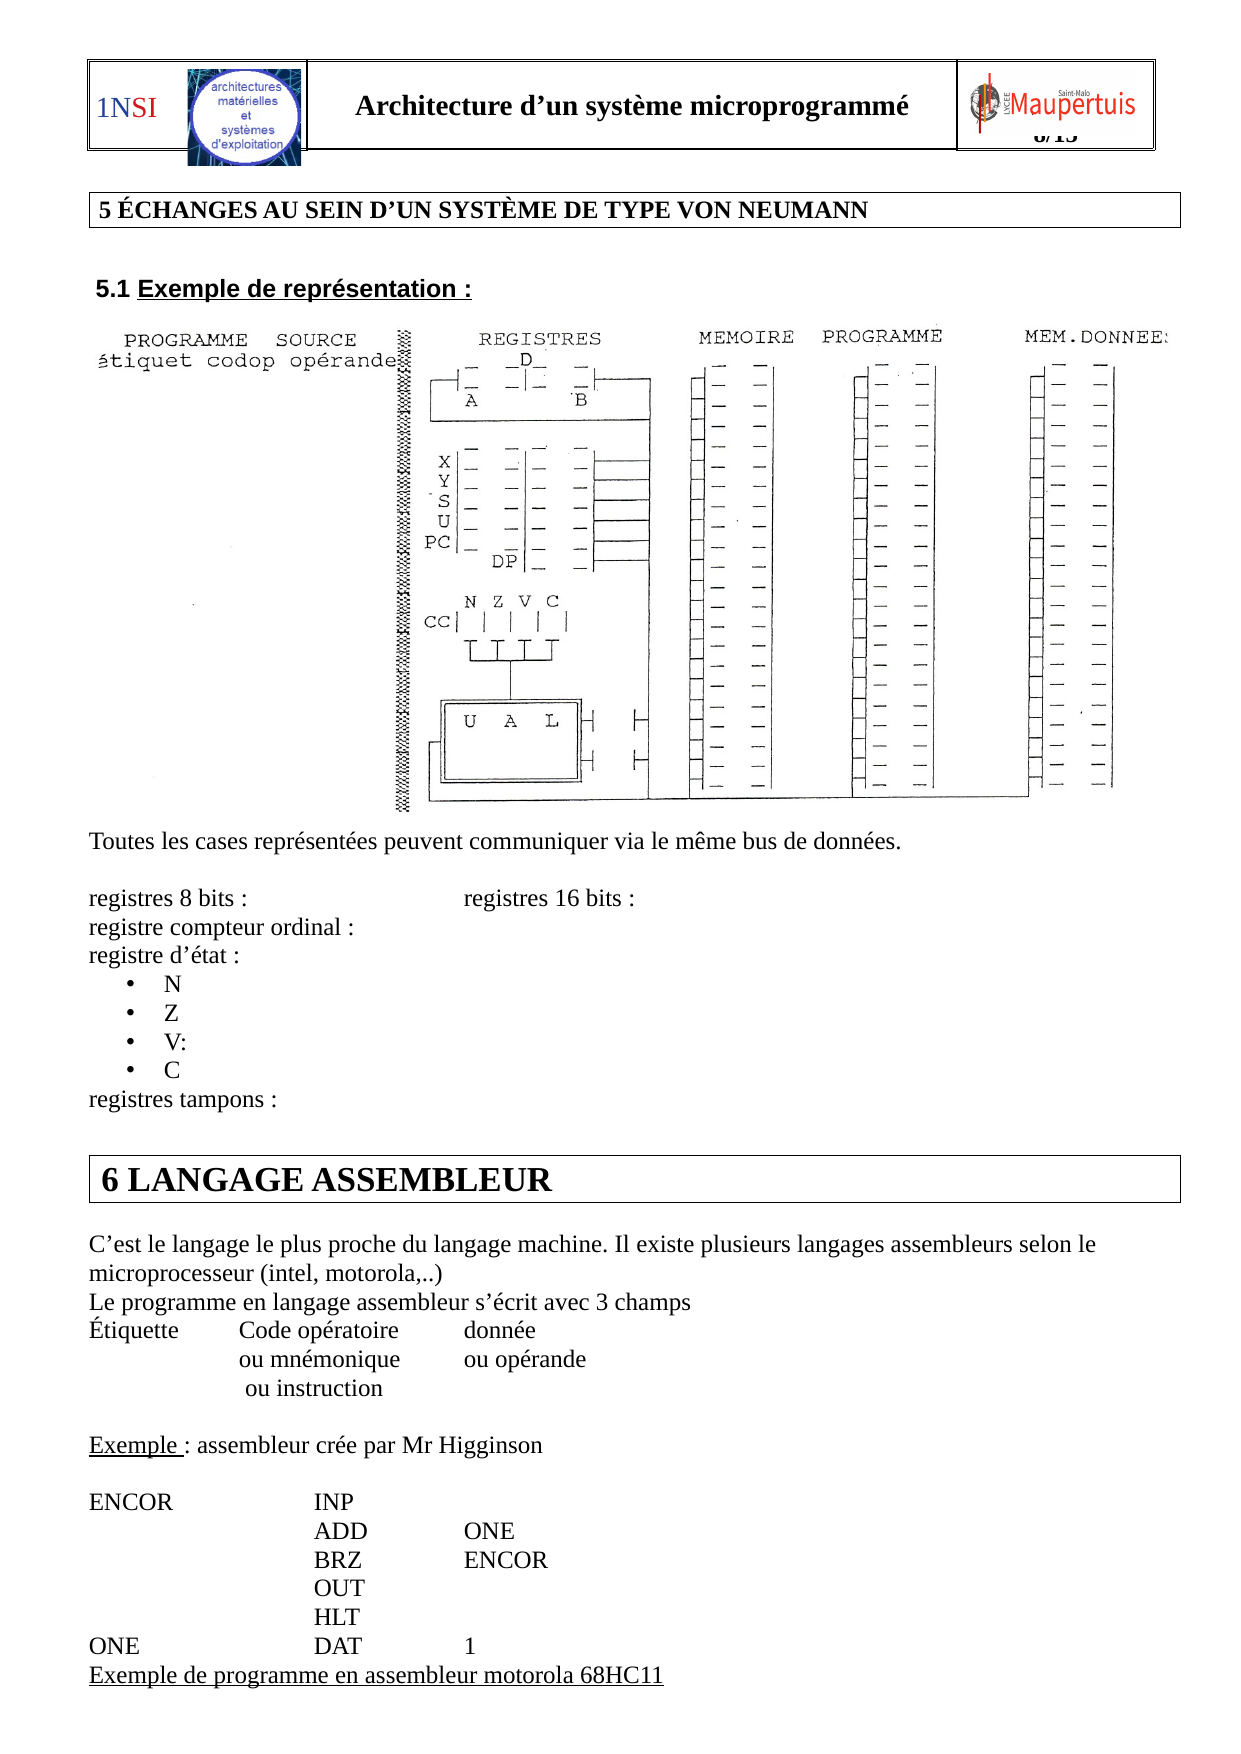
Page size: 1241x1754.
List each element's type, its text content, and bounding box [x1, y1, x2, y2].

text Exemple : assembleur crée par Mr Higginson [88, 1430, 1181, 1459]
text Toutes les cases représentées peuvent communiquer via le même bus de données. [88, 315, 1181, 854]
list N [126, 969, 1181, 998]
text BRZ ENCOR [88, 1545, 1181, 1573]
list C [126, 1056, 1181, 1084]
text registres 8 bits : registres 16 bits : [88, 883, 1181, 912]
text registres tampons : [88, 1084, 1181, 1113]
text ENCOR INP [88, 1487, 1181, 1516]
list V: [126, 1027, 1181, 1056]
picture [970, 70, 1137, 136]
text HLT [88, 1602, 1181, 1631]
picture [94, 315, 1176, 826]
text OUT [88, 1573, 1181, 1602]
text ou mnémonique ou opérande [88, 1344, 1181, 1373]
text C’est le langage le plus proche du langage machine. Il existe plusieurs langages assembleurs selon le microprocesseur (intel, motorola,..) [88, 1229, 1181, 1287]
picture [187, 69, 302, 166]
list Z [126, 998, 1181, 1027]
text Le programme en langage assembleur s’écrit avec 3 champs [88, 1287, 1181, 1315]
subtitle Exemple de représentation : [88, 274, 1181, 303]
text Exemple de programme en assembleur motorola 68HC11 [88, 1660, 1181, 1688]
text registre d’état : [88, 941, 1181, 969]
text ou instruction [88, 1373, 1181, 1402]
text ADD ONE [88, 1516, 1181, 1545]
text registre compteur ordinal : [88, 912, 1181, 941]
text Étiquette Code opératoire donnée [88, 1315, 1181, 1344]
subtitle ÉCHANGES AU SEIN D’UN SYSTÈME DE TYPE VON NEUMANN [90, 193, 1180, 227]
subtitle LANGAGE ASSEMBLEUR [90, 1156, 1180, 1202]
text ONE DAT 1 [88, 1631, 1181, 1660]
